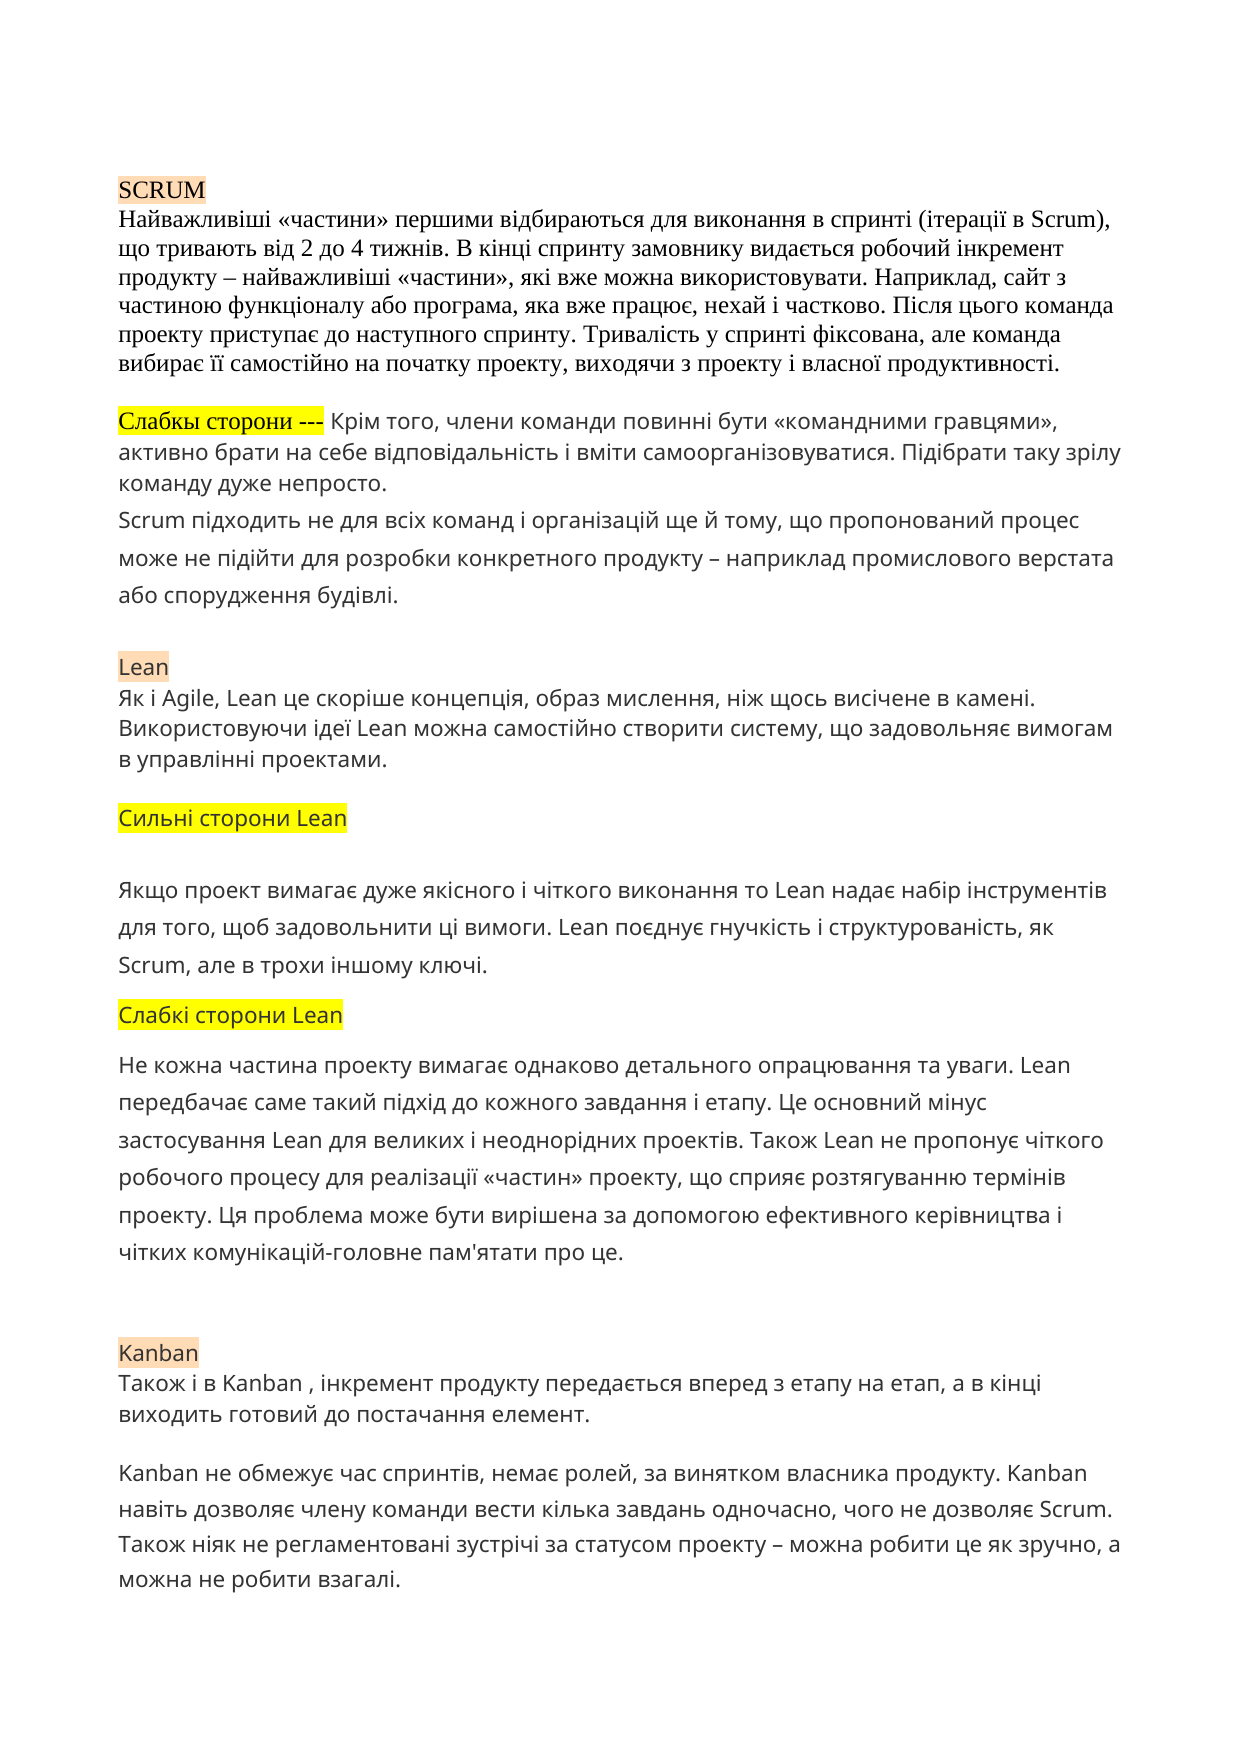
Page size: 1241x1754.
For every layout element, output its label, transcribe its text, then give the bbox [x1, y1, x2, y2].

text Lean [118, 651, 1122, 682]
text Також і в Kanban , інкремент продукту передається вперед з етапу на етап, а в кінці виходить готовий до постачання елемент. [118, 1368, 1122, 1429]
text Kanban не обмежує час спринтів, немає ролей, за винятком власника продукту. Kanban навіть дозволяє члену команди вести кілька завдань одночасно, чого не дозволяє Scrum. Також ніяк не регламентовані зустрічі за статусом проекту – можна робити це як зручно, а можна не робити взагалі. [118, 1458, 1122, 1594]
text Якщо проект вимагає дуже якісного і чіткого виконання то Lean надає набір інструментів для того, щоб задовольнити ці вимоги. Lean поєднує гнучкість і структурованість, як Scrum, але в трохи іншому ключі. [118, 867, 1122, 980]
text Не кожна частина проекту вимагає однаково детального опрацювання та уваги. Lean передбачає саме такий підхід до кожного завдання і етапу. Це основний мінус застосування Lean для великих і неоднорідних проектів. Також Lean не пропонує чіткого робочого процесу для реалізації «частин» проекту, що сприяє розтягуванню термінів проекту. Ця проблема може бути вирішена за допомогою ефективного керівництва і чітких комунікацій-головне пам'ятати про це. [118, 1042, 1122, 1267]
text Як і Agile, Lean це скоріше концепція, образ мислення, ніж щось висічене в камені. Використовуючи ідеї Lean можна самостійно створити систему, що задовольняє вимогам в управлінні проектами. [118, 682, 1122, 774]
text SCRUM [118, 176, 1122, 204]
text Слабкі сторони Lean [118, 992, 1122, 1030]
text Найважливіші «частини» першими відбираються для виконання в спринті (ітерації в Scrum), що тривають від 2 до 4 тижнів. В кінці спринту замовнику видається робочий інкремент продукту – найважливіші «частини», які вже можна використовувати. Наприклад, сайт з частиною функціоналу або програма, яка вже працює, нехай і частково. Після цього команда проекту приступає до наступного спринту. Тривалість у спринті фіксована, але команда вибирає її самостійно на початку проекту, виходячи з проекту і власної продуктивності. [118, 204, 1122, 377]
text Kanban [118, 1337, 1122, 1368]
text Сильні сторони Lean [118, 802, 1122, 833]
text Scrum підходить не для всіх команд і організацій ще й тому, що пропонований процес може не підійти для розробки конкретного продукту – наприклад промислового верстата або спорудження будівлі. [118, 497, 1122, 610]
text Слабкы сторони --- Крім того, члени команди повинні бути «командними гравцями», активно брати на себе відповідальність і вміти самоорганізовуватися. Підібрати таку зрілу команду дуже непросто. [118, 406, 1122, 497]
